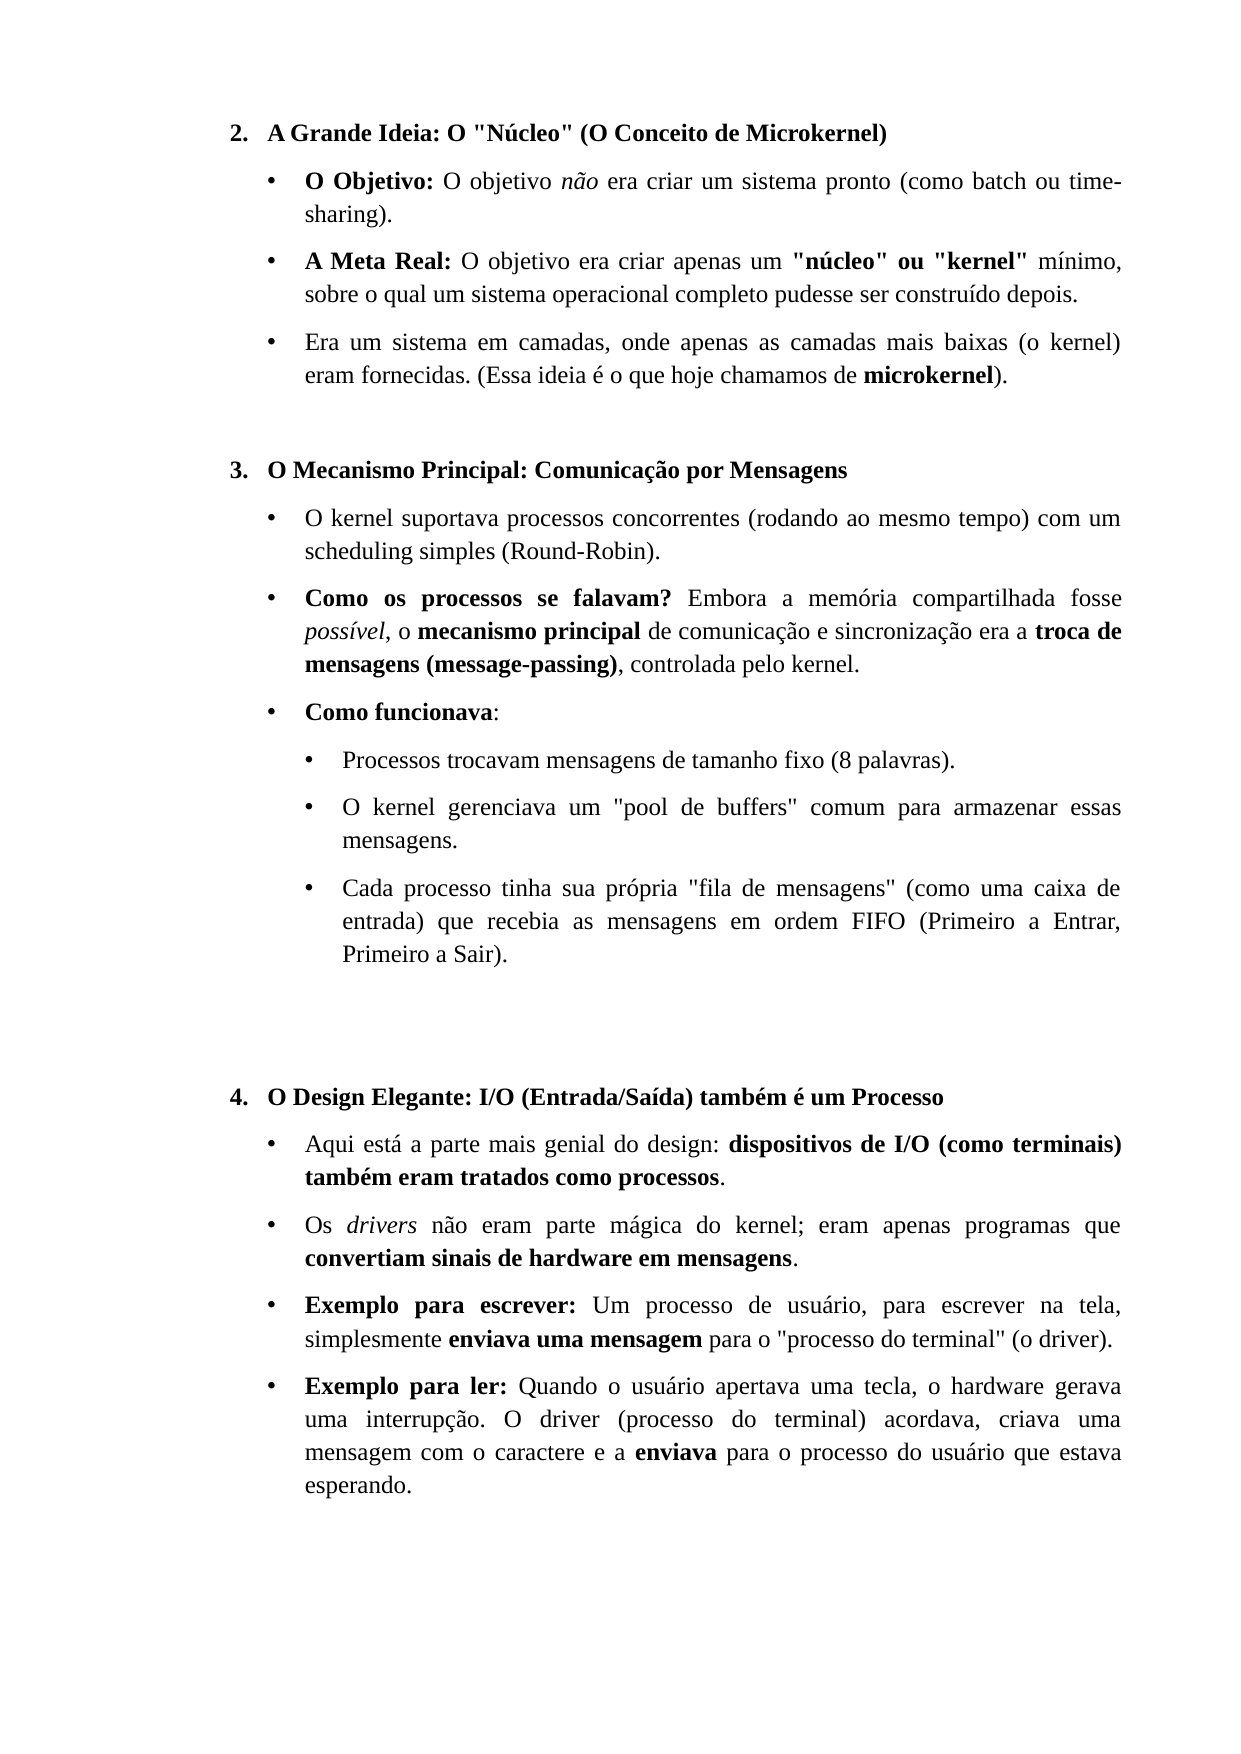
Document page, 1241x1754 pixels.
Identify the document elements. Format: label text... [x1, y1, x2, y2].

list Os drivers não eram parte mágica do kernel; eram apenas programas que convertiam sinais de hardware em mensagens. [267, 1210, 1122, 1272]
list Cada processo tinha sua própria "fila de mensagens" (como uma caixa de entrada) que recebia as mensagens em ordem FIFO (Primeiro a Entrar, Primeiro a Sair). [304, 873, 1122, 968]
list O kernel suportava processos concorrentes (rodando ao mesmo tempo) com um scheduling simples (Round-Robin). [267, 503, 1122, 564]
list Exemplo para ler: Quando o usuário apertava uma tecla, o hardware gerava uma interrupção. O driver (processo do terminal) acordava, criava uma mensagem com o caractere e a enviava para o processo do usuário que estava esperando. [267, 1371, 1122, 1499]
list Era um sistema em camadas, onde apenas as camadas mais baixas (o kernel) eram fornecidas. (Essa ideia é o que hoje chamamos de microkernel). [267, 327, 1122, 389]
list Processos trocavam mensagens de tamanho fixo (8 palavras). [304, 745, 1122, 773]
list A Meta Real: O objetivo era criar apenas um "núcleo" ou "kernel" mínimo, sobre o qual um sistema operacional completo pudesse ser construído depois. [267, 246, 1122, 308]
list Como os processos se falavam? Embora a memória compartilhada fosse possível, o mecanismo principal de comunicação e sincronização era a troca de mensagens (message-passing), controlada pelo kernel. [267, 583, 1122, 678]
list O kernel gerenciava um "pool de buffers" comum para armazenar essas mensagens. [304, 792, 1122, 854]
list O Design Elegante: I/O (Entrada/Saída) também é um Processo [229, 1082, 1122, 1111]
list Como funcionava: [267, 697, 1122, 726]
list A Grande Ideia: O "Núcleo" (O Conceito de Microkernel) [229, 118, 1122, 147]
list O Mecanismo Principal: Comunicação por Mensagens [229, 455, 1122, 484]
list Exemplo para escrever: Um processo de usuário, para escrever na tela, simplesmente enviava uma mensagem para o "processo do terminal" (o driver). [267, 1291, 1122, 1352]
list Aqui está a parte mais genial do design: dispositivos de I/O (como terminais) também eram tratados como processos. [267, 1129, 1122, 1191]
list O Objetivo: O objetivo não era criar um sistema pronto (como batch ou time-sharing). [267, 166, 1122, 227]
